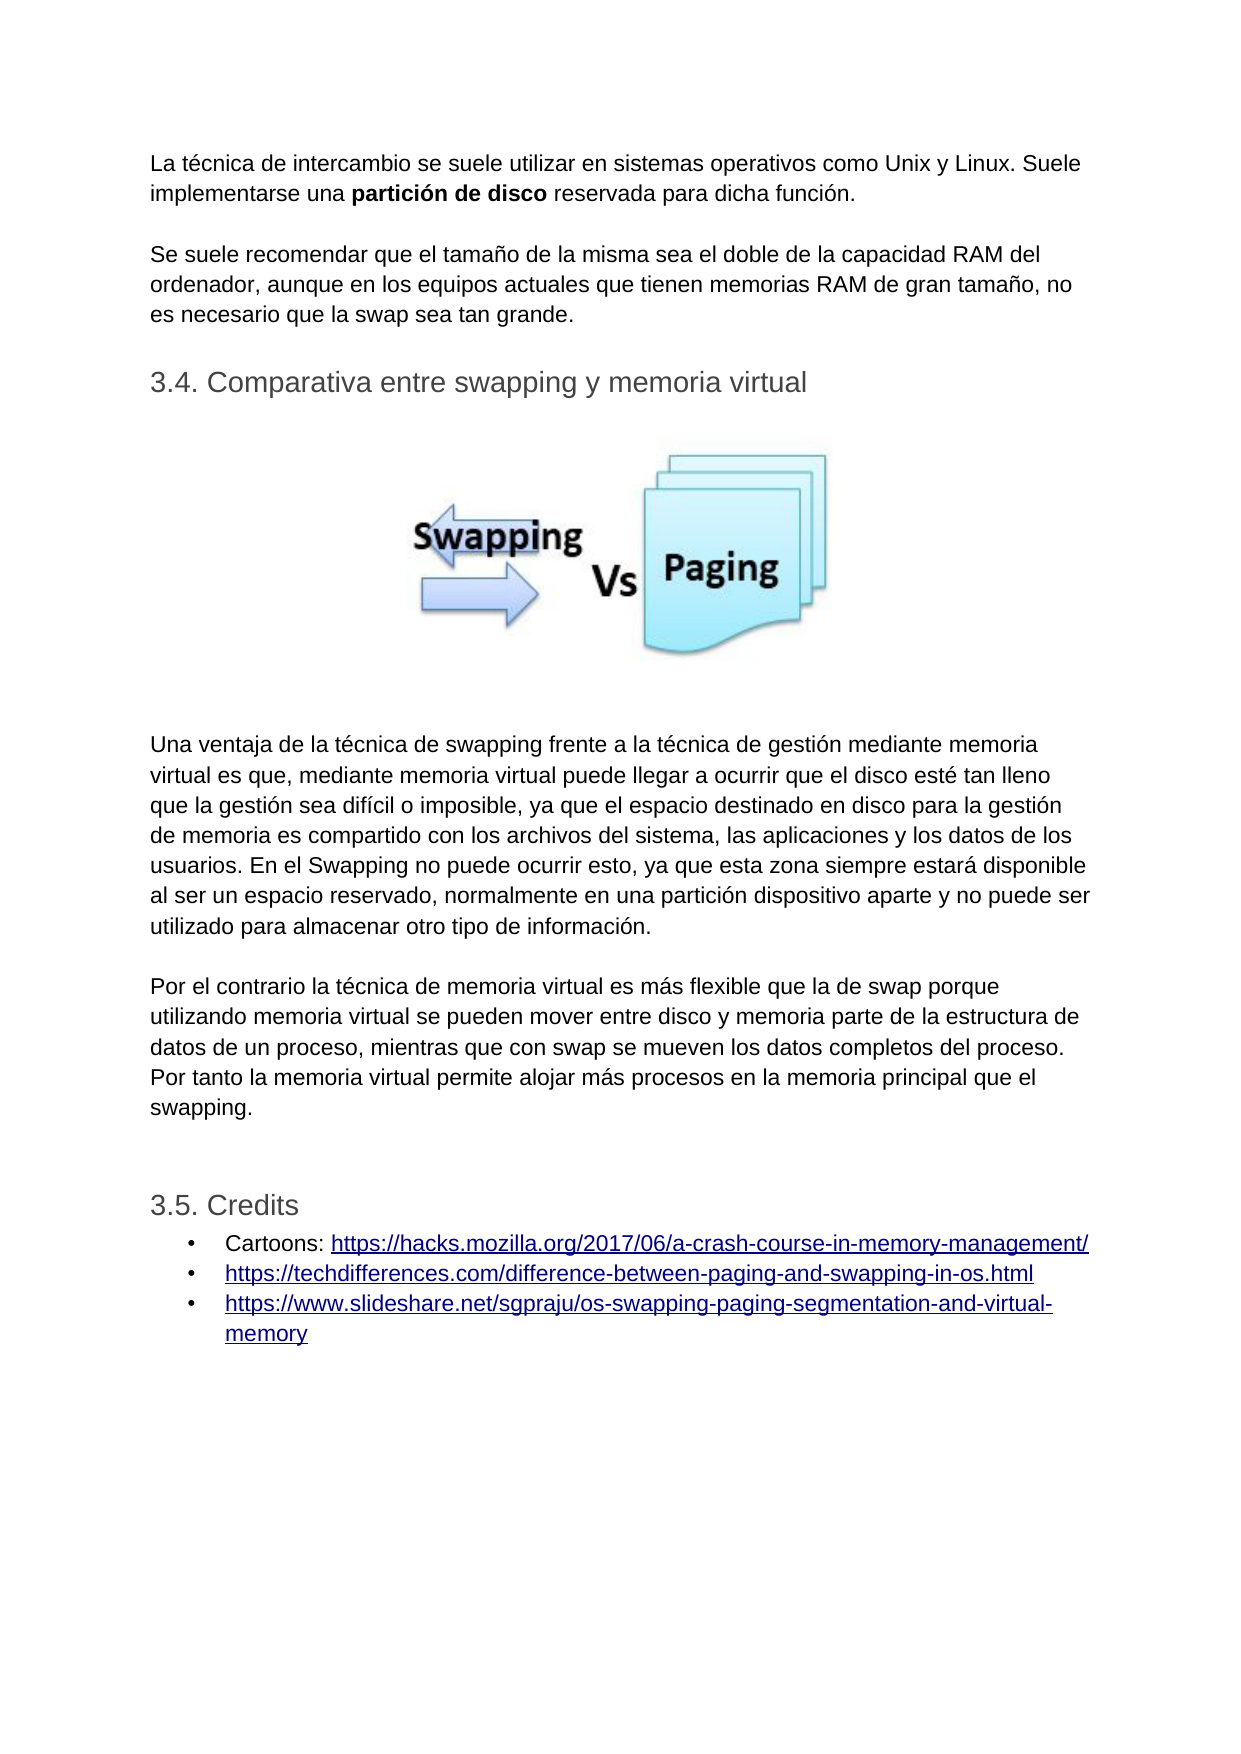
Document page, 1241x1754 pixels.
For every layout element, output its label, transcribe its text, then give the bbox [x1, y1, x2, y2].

picture [406, 435, 845, 664]
text Una ventaja de la técnica de swapping frente a la técnica de gestión mediante memoria virtual es que, mediante memoria virtual puede llegar a ocurrir que el disco esté tan lleno que la gestión sea difícil o imposible, ya que el espacio destinado en disco para la gestión de memoria es compartido con los archivos del sistema, las aplicaciones y los datos de los usuarios. En el Swapping no puede ocurrir esto, ya que esta zona siempre estará disponible al ser un espacio reservado, normalmente en una partición dispositivo aparte y no puede ser utilizado para almacenar otro tipo de información. [150, 731, 1090, 939]
text La técnica de intercambio se suele utilizar en sistemas operativos como Unix y Linux. Suele implementarse una partición de disco reservada para dicha función. [150, 150, 1090, 207]
list https://www.slideshare.net/sgpraju/os-swapping-paging-segmentation-and-virtual-memory [187, 1290, 1090, 1347]
text Por el contrario la técnica de memoria virtual es más flexible que la de swap porque utilizando memoria virtual se pueden mover entre disco y memoria parte de la estructura de datos de un proceso, mientras que con swap se mueven los datos completos del proceso. Por tanto la memoria virtual permite alojar más procesos en la memoria principal que el swapping. [150, 973, 1090, 1120]
list https://techdifferences.com/difference-between-paging-and-swapping-in-os.html [187, 1260, 1090, 1286]
subtitle 3.5. Credits [150, 1188, 1090, 1221]
list Cartoons: https://hacks.mozilla.org/2017/06/a-crash-course-in-memory-management/ [187, 1229, 1090, 1256]
subtitle 3.4. Comparativa entre swapping y memoria virtual [150, 364, 1090, 398]
text Se suele recomendar que el tamaño de la misma sea el doble de la capacidad RAM del ordenador, aunque en los equipos actuales que tienen memorias RAM de gran tamaño, no es necesario que la swap sea tan grande. [150, 241, 1090, 327]
